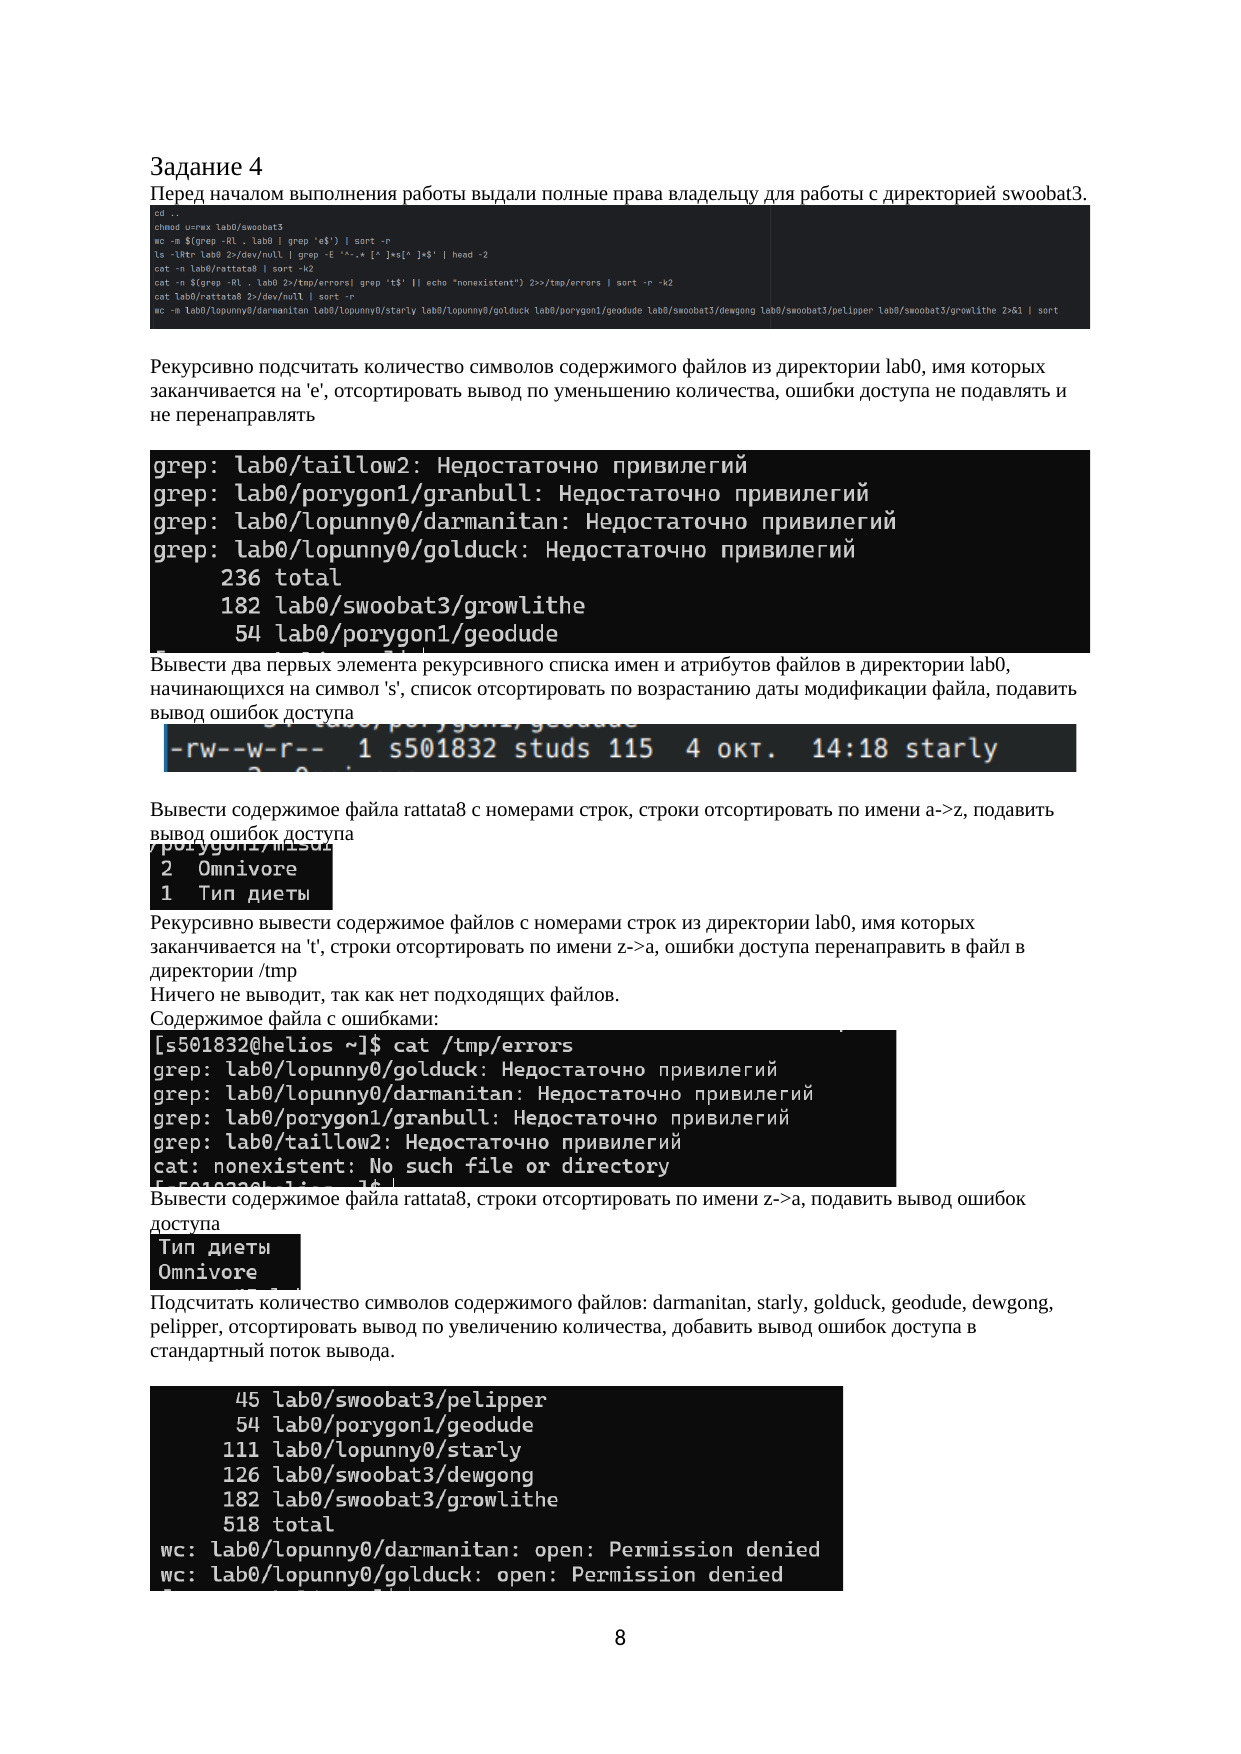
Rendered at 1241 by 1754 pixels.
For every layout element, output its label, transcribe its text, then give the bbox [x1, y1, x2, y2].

text Содержимое файла с ошибками: [150, 1006, 1090, 1030]
text Вывести содержимое файла rattata8 с номерами строк, строки отсортировать по имени a->z, подавить вывод ошибок доступа [150, 797, 1090, 845]
text Вывести содержимое файла rattata8, строки отсортировать по имени z->a, подавить вывод ошибок доступа [150, 1186, 1090, 1234]
picture [150, 1386, 844, 1591]
picture [150, 844, 184, 910]
text Перед началом выполнения работы выдали полные права владельцу для работы с директорией swoobat3. [150, 181, 1090, 205]
text Ничего не выводит, так как нет подходящих файлов. [150, 982, 1090, 1006]
subtitle Задание 4 [150, 150, 1090, 181]
picture [163, 724, 1077, 772]
text Рекурсивно вывести содержимое файлов с номерами строк из директории lab0, имя которых заканчивается на 't', строки отсортировать по имени z->a, ошибки доступа перенаправить в файл в директории /tmp [150, 910, 1090, 982]
picture [150, 205, 1091, 329]
text Вывести два первых элемента рекурсивного списка имен и атрибутов файлов в директории lab0, начинающихся на символ 's', список отсортировать по возрастанию даты модификации файла, подавить вывод ошибок доступа [150, 653, 1090, 724]
picture [150, 1030, 897, 1187]
text Подсчитать количество символов содержимого файлов: darmanitan, starly, golduck, geodude, dewgong, pelipper, отсортировать вывод по увеличению количества, добавить вывод ошибок доступа в стандартный поток вывода. [150, 1290, 1090, 1362]
text Рекурсивно подсчитать количество символов содержимого файлов из директории lab0, имя которых заканчивается на 'e', отсортировать вывод по уменьшению количества, ошибки доступа не подавлять и не перенаправлять [150, 354, 1090, 426]
picture [150, 450, 1091, 653]
